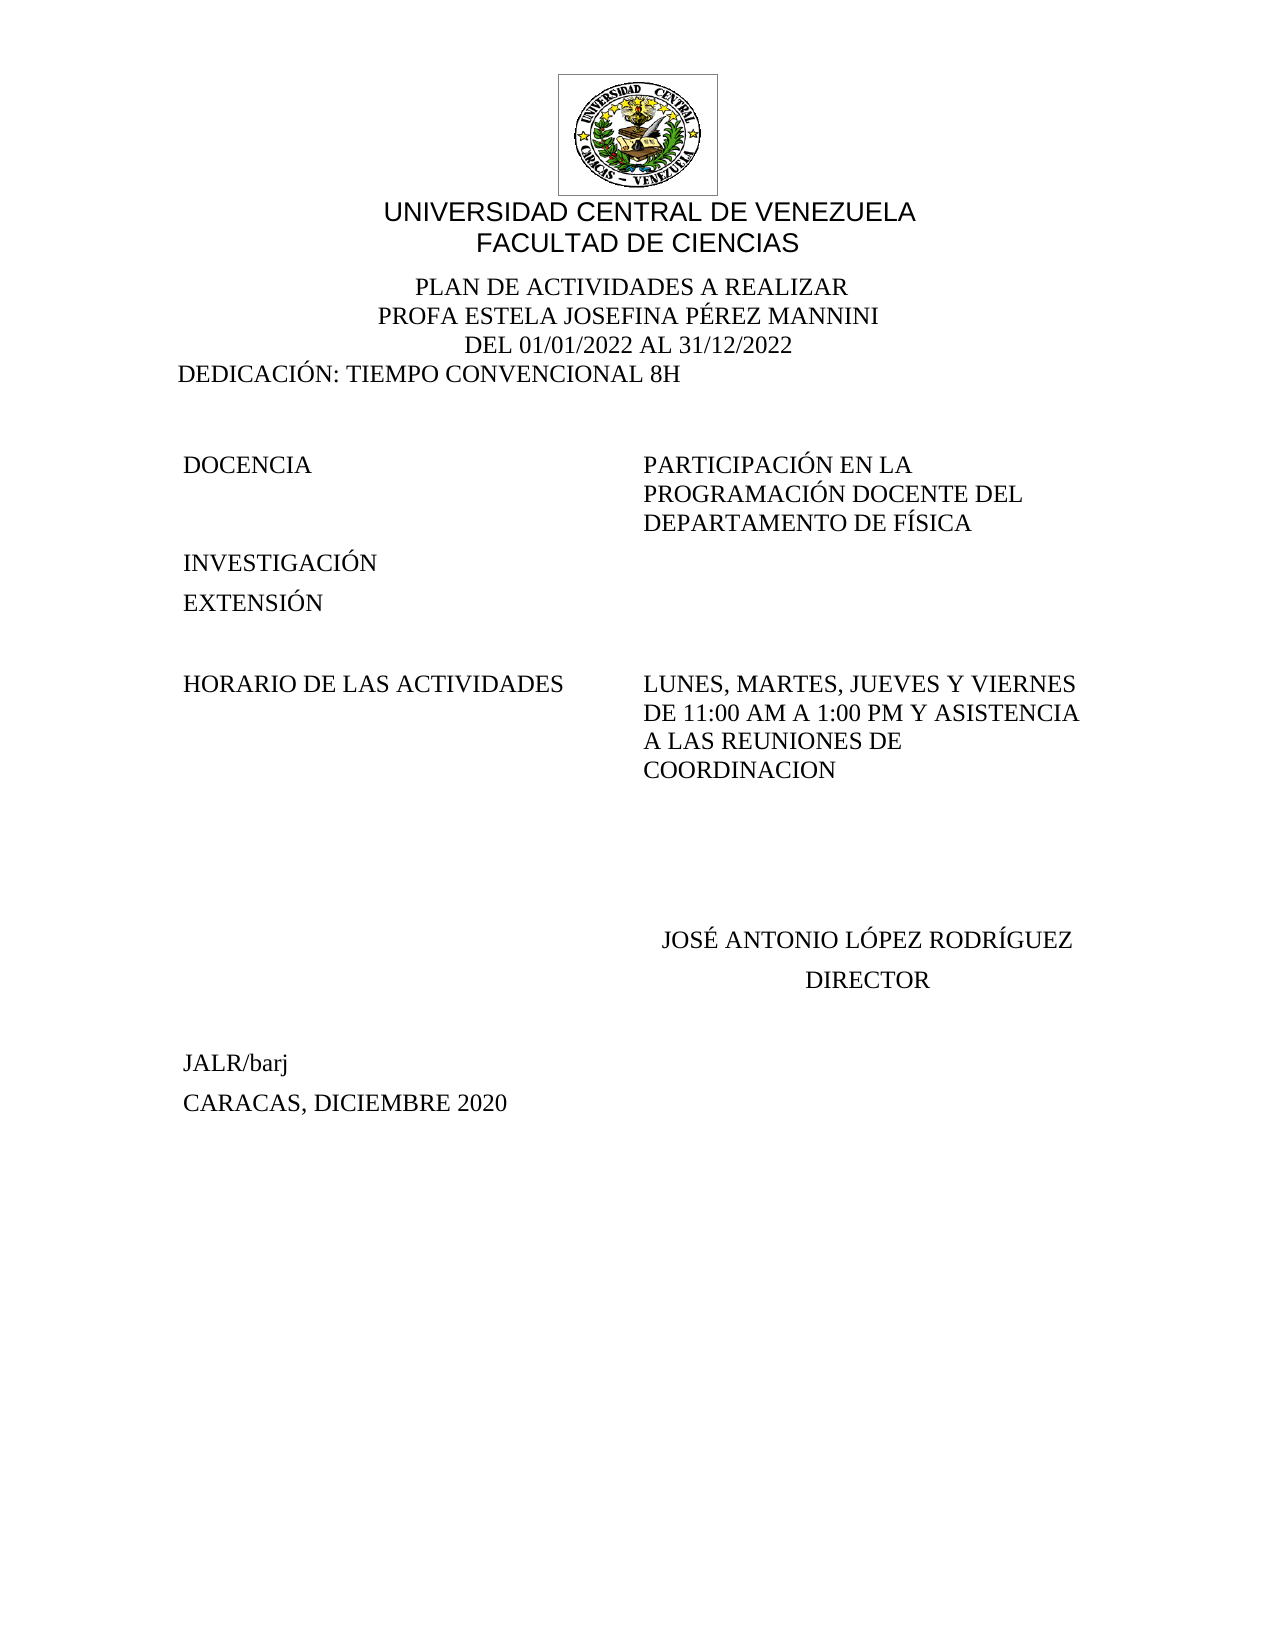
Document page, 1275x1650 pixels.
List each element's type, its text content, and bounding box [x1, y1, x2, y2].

text DEL 01/01/2022 al 31/12/2022 [177, 330, 1086, 359]
table_cell [638, 583, 1098, 623]
table_cell [177, 959, 637, 1042]
table_cell investigación [177, 543, 637, 583]
table_cell DIRECTOR [638, 959, 1098, 1042]
table_cell extensión [177, 583, 637, 623]
table_header DOCENCIA [177, 445, 637, 543]
text dedicación: Tiempo Convencional 8H [177, 359, 1086, 387]
table_header JOSÉ ANTONIO LÓPEZ RODRÍGUEZ [638, 876, 1098, 959]
table_header PARTICIPACIÓN EN LA PROGRAMACIÓN DOCENTE DEL DEPARTAMENTO DE FÍSICA [638, 445, 1098, 543]
table_header [177, 876, 637, 959]
table_cell [638, 1043, 1098, 1083]
table_cell CARACAS, diciembre 2020 [177, 1083, 637, 1123]
table_cell JALR/barj [177, 1043, 637, 1083]
text PROFA Estela Josefina Pérez Mannini [177, 301, 1086, 330]
table_cell LUNES, MARTES, JUEVES Y VIERNES DE 11:00 AM A 1:00 PM Y ASISTENCIA A LAS REUNIONES DE COORDINACION [638, 663, 1098, 790]
table_cell [177, 623, 637, 663]
table_cell HORARIO DE LAS ACTIVIDADES [177, 663, 637, 790]
table_cell [638, 623, 1098, 663]
table_cell [638, 543, 1098, 583]
table_cell [638, 1083, 1098, 1123]
text PLAN DE ACTIVIDADES A REALIZAR [177, 272, 1086, 301]
